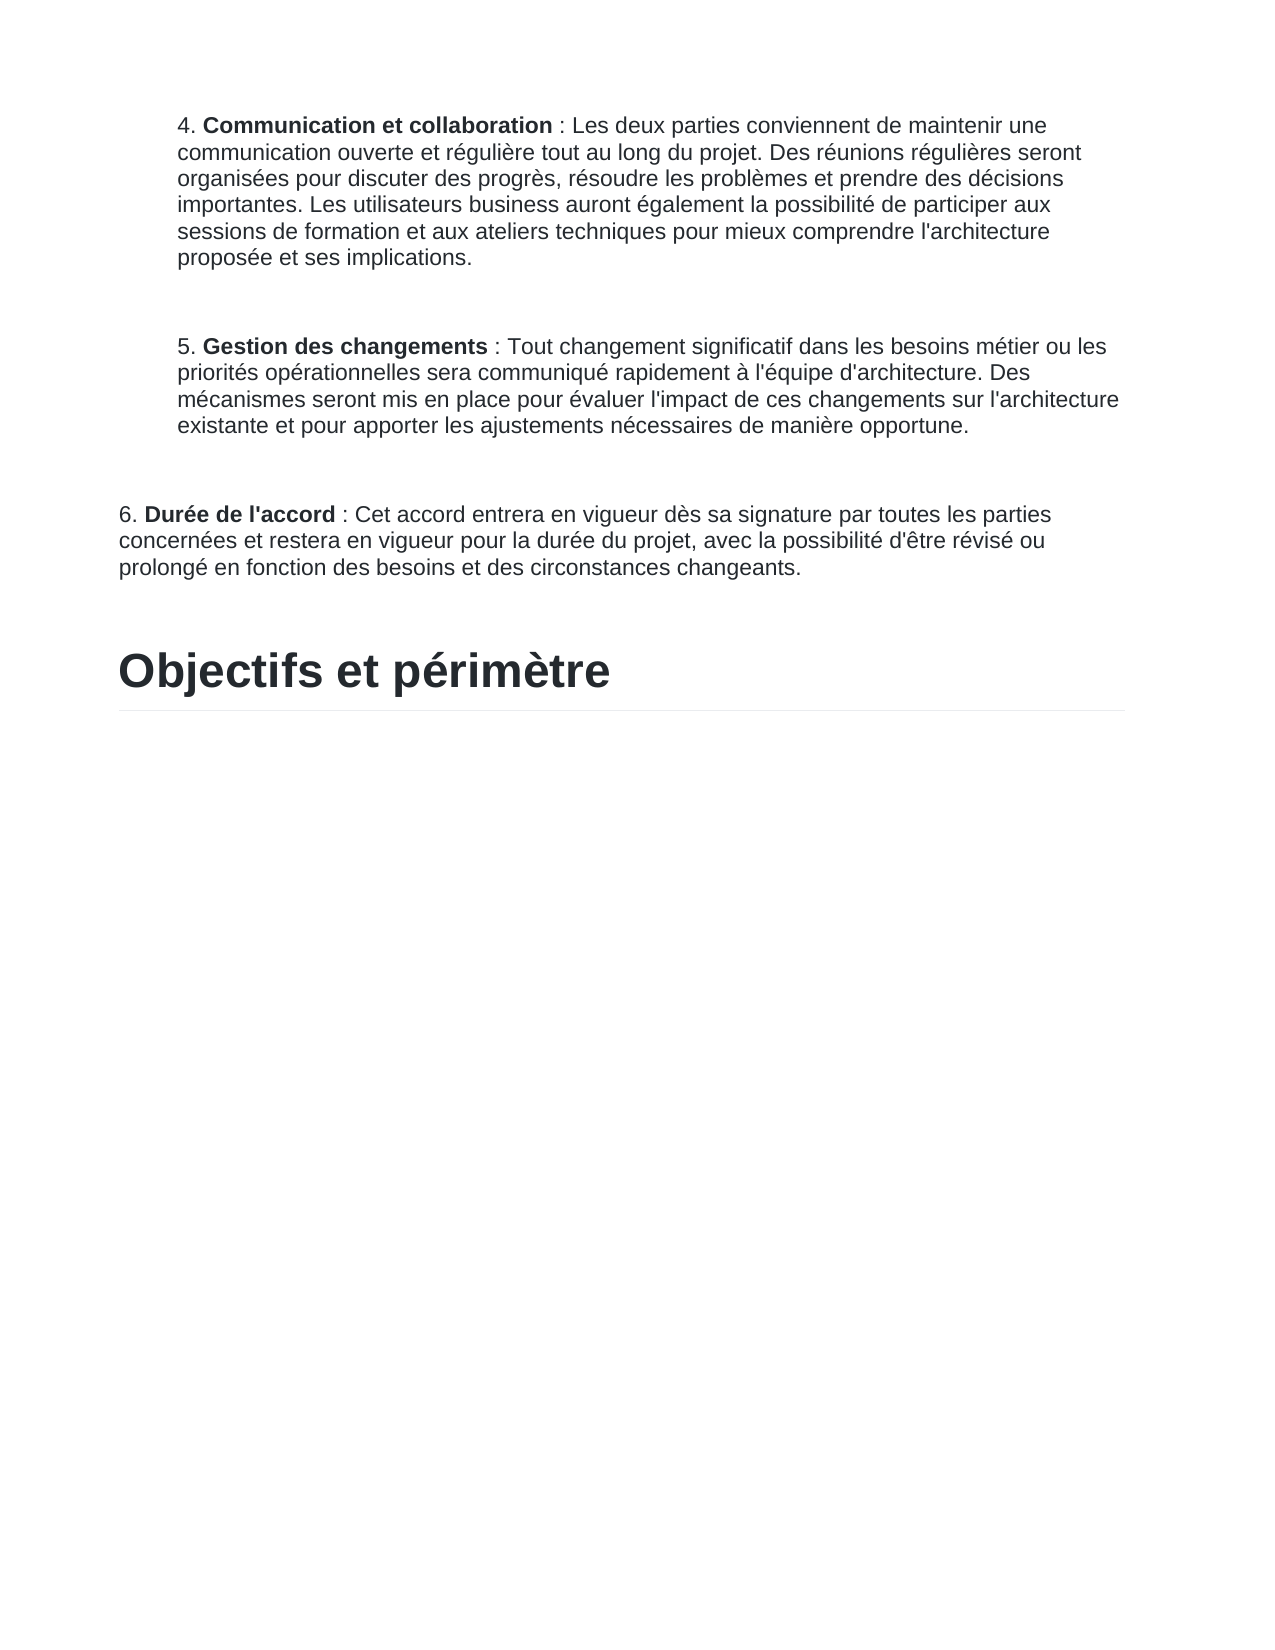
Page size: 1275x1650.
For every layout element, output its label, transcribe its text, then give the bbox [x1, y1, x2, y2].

subtitle 4. Communication et collaboration : Les deux parties conviennent de maintenir une communication ouverte et régulière tout au long du projet. Des réunions régulières seront organisées pour discuter des progrès, résoudre les problèmes et prendre des décisions importantes. Les utilisateurs business auront également la possibilité de participer aux sessions de formation et aux ateliers techniques pour mieux comprendre l'architecture proposée et ses implications. [177, 112, 1125, 270]
subtitle Objectifs et périmètre [119, 642, 1125, 710]
subtitle 5. Gestion des changements : Tout changement significatif dans les besoins métier ou les priorités opérationnelles sera communiqué rapidement à l'équipe d'architecture. Des mécanismes seront mis en place pour évaluer l'impact de ces changements sur l'architecture existante et pour apporter les ajustements nécessaires de manière opportune. [177, 333, 1125, 438]
subtitle 6. Durée de l'accord : Cet accord entrera en vigueur dès sa signature par toutes les parties concernées et restera en vigueur pour la durée du projet, avec la possibilité d'être révisé ou prolongé en fonction des besoins et des circonstances changeants. [119, 501, 1125, 580]
